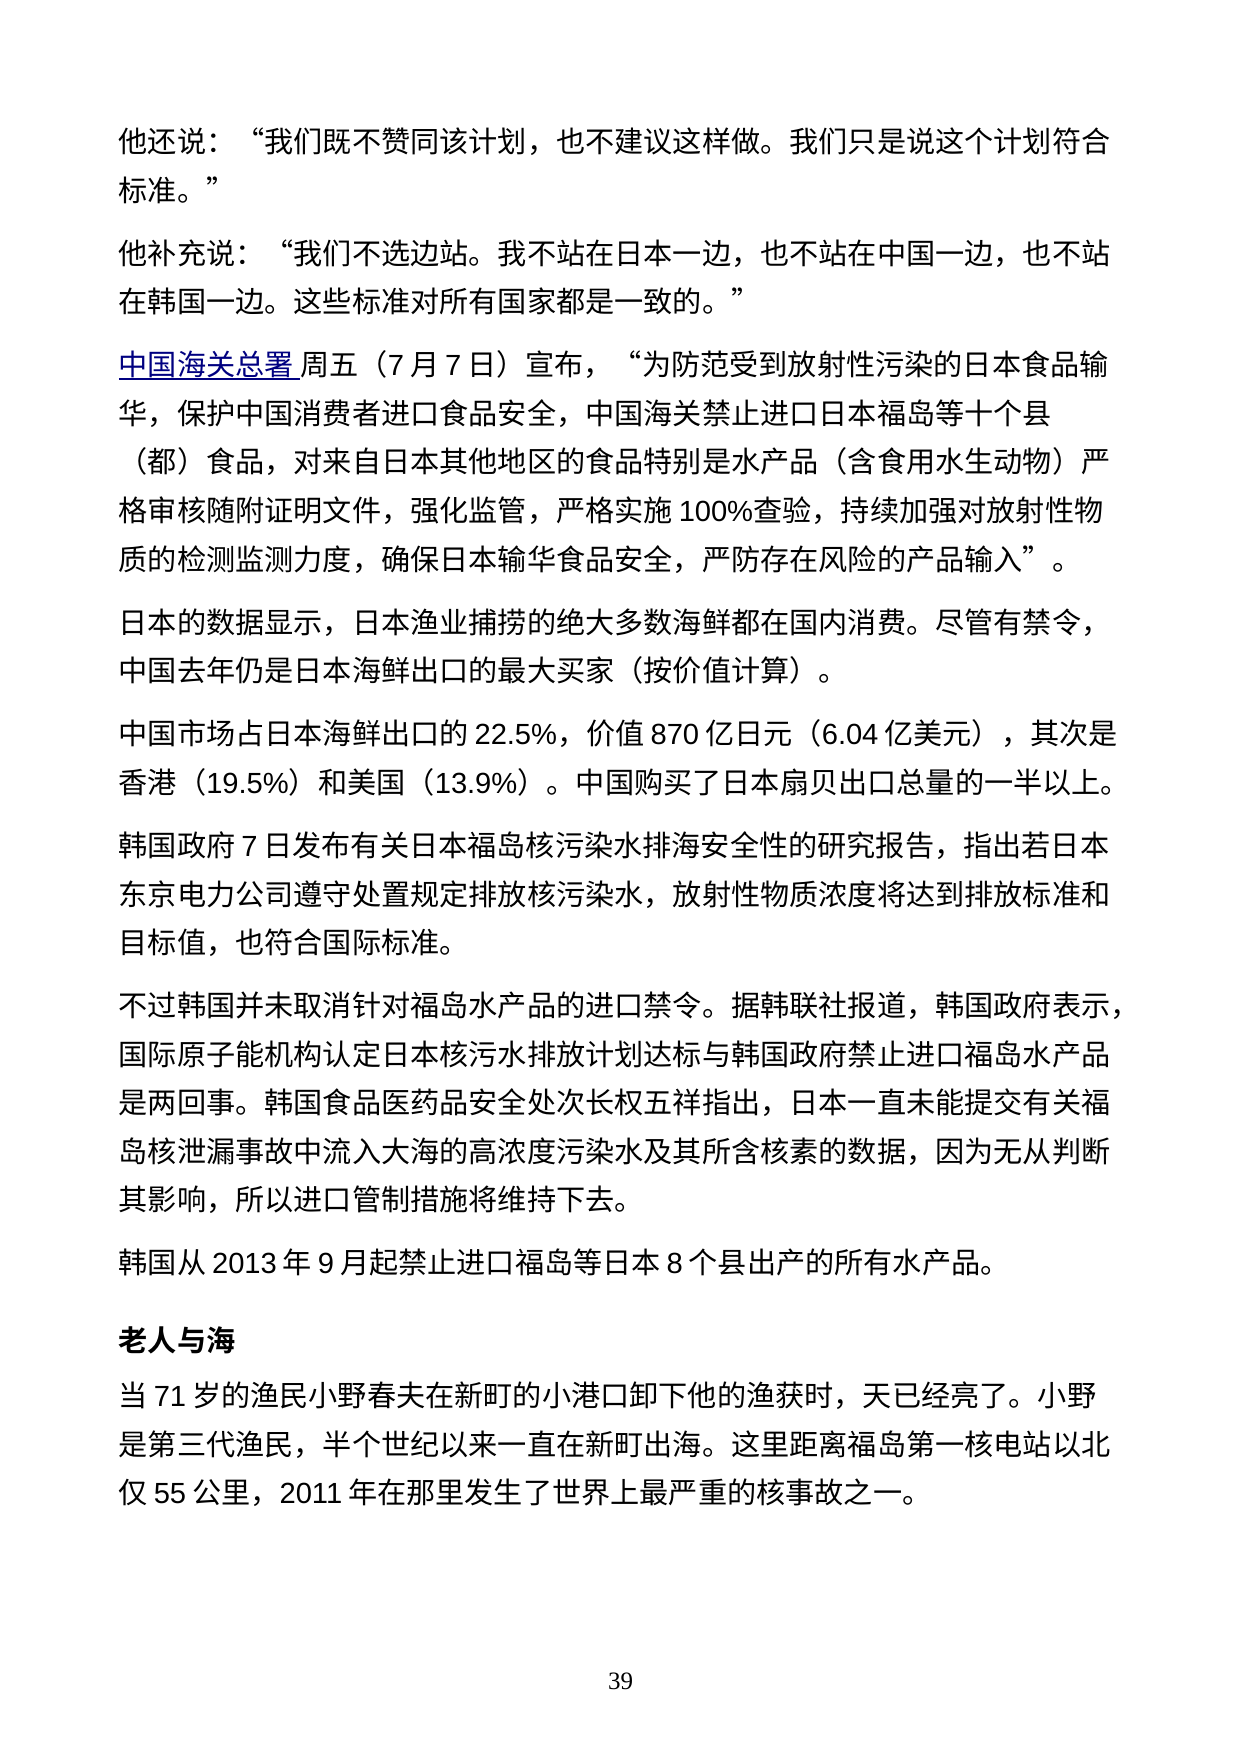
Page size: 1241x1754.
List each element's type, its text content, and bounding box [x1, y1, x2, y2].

subtitle 老人与海 [118, 1318, 1122, 1360]
text 不过韩国并未取消针对福岛水产品的进口禁令。据韩联社报道，韩国政府表示，国际原子能机构认定日本核污水排放计划达标与韩国政府禁止进口福岛水产品是两回事。韩国食品医药品安全处次长权五祥指出，日本一直未能提交有关福岛核泄漏事故中流入大海的高浓度污染水及其所含核素的数据，因为无从判断其影响，所以进口管制措施将维持下去。 [118, 983, 1122, 1219]
text 中国市场占日本海鲜出口的22.5%，价值870亿日元（6.04亿美元），其次是香港（19.5%）和美国（13.9%）。中国购买了日本扇贝出口总量的一半以上。 [118, 711, 1122, 802]
text 他还说：“我们既不赞同该计划，也不建议这样做。我们只是说这个计划符合标准。” [118, 118, 1122, 209]
text 当71岁的渔民小野春夫在新町的小港口卸下他的渔获时，天已经亮了。小野是第三代渔民，半个世纪以来一直在新町出海。这里距离福岛第一核电站以北仅55公里，2011年在那里发生了世界上最严重的核事故之一。 [118, 1372, 1122, 1512]
text 中国海关总署 周五（7月7日）宣布，“为防范受到放射性污染的日本食品输华，保护中国消费者进口食品安全，中国海关禁止进口日本福岛等十个县（都）食品，对来自日本其他地区的食品特别是水产品（含食用水生动物）严格审核随附证明文件，强化监管，严格实施100%查验，持续加强对放射性物质的检测监测力度，确保日本输华食品安全，严防存在风险的产品输入”。 [118, 342, 1122, 578]
text 日本的数据显示，日本渔业捕捞的绝大多数海鲜都在国内消费。尽管有禁令，中国去年仍是日本海鲜出口的最大买家（按价值计算）。 [118, 599, 1122, 690]
text 他补充说：“我们不选边站。我不站在日本一边，也不站在中国一边，也不站在韩国一边。这些标准对所有国家都是一致的。” [118, 230, 1122, 321]
text 韩国政府7日发布有关日本福岛核污染水排海安全性的研究报告，指出若日本东京电力公司遵守处置规定排放核污染水，放射性物质浓度将达到排放标准和目标值，也符合国际标准。 [118, 822, 1122, 962]
text 韩国从2013年9月起禁止进口福岛等日本8个县出产的所有水产品。 [118, 1240, 1122, 1282]
